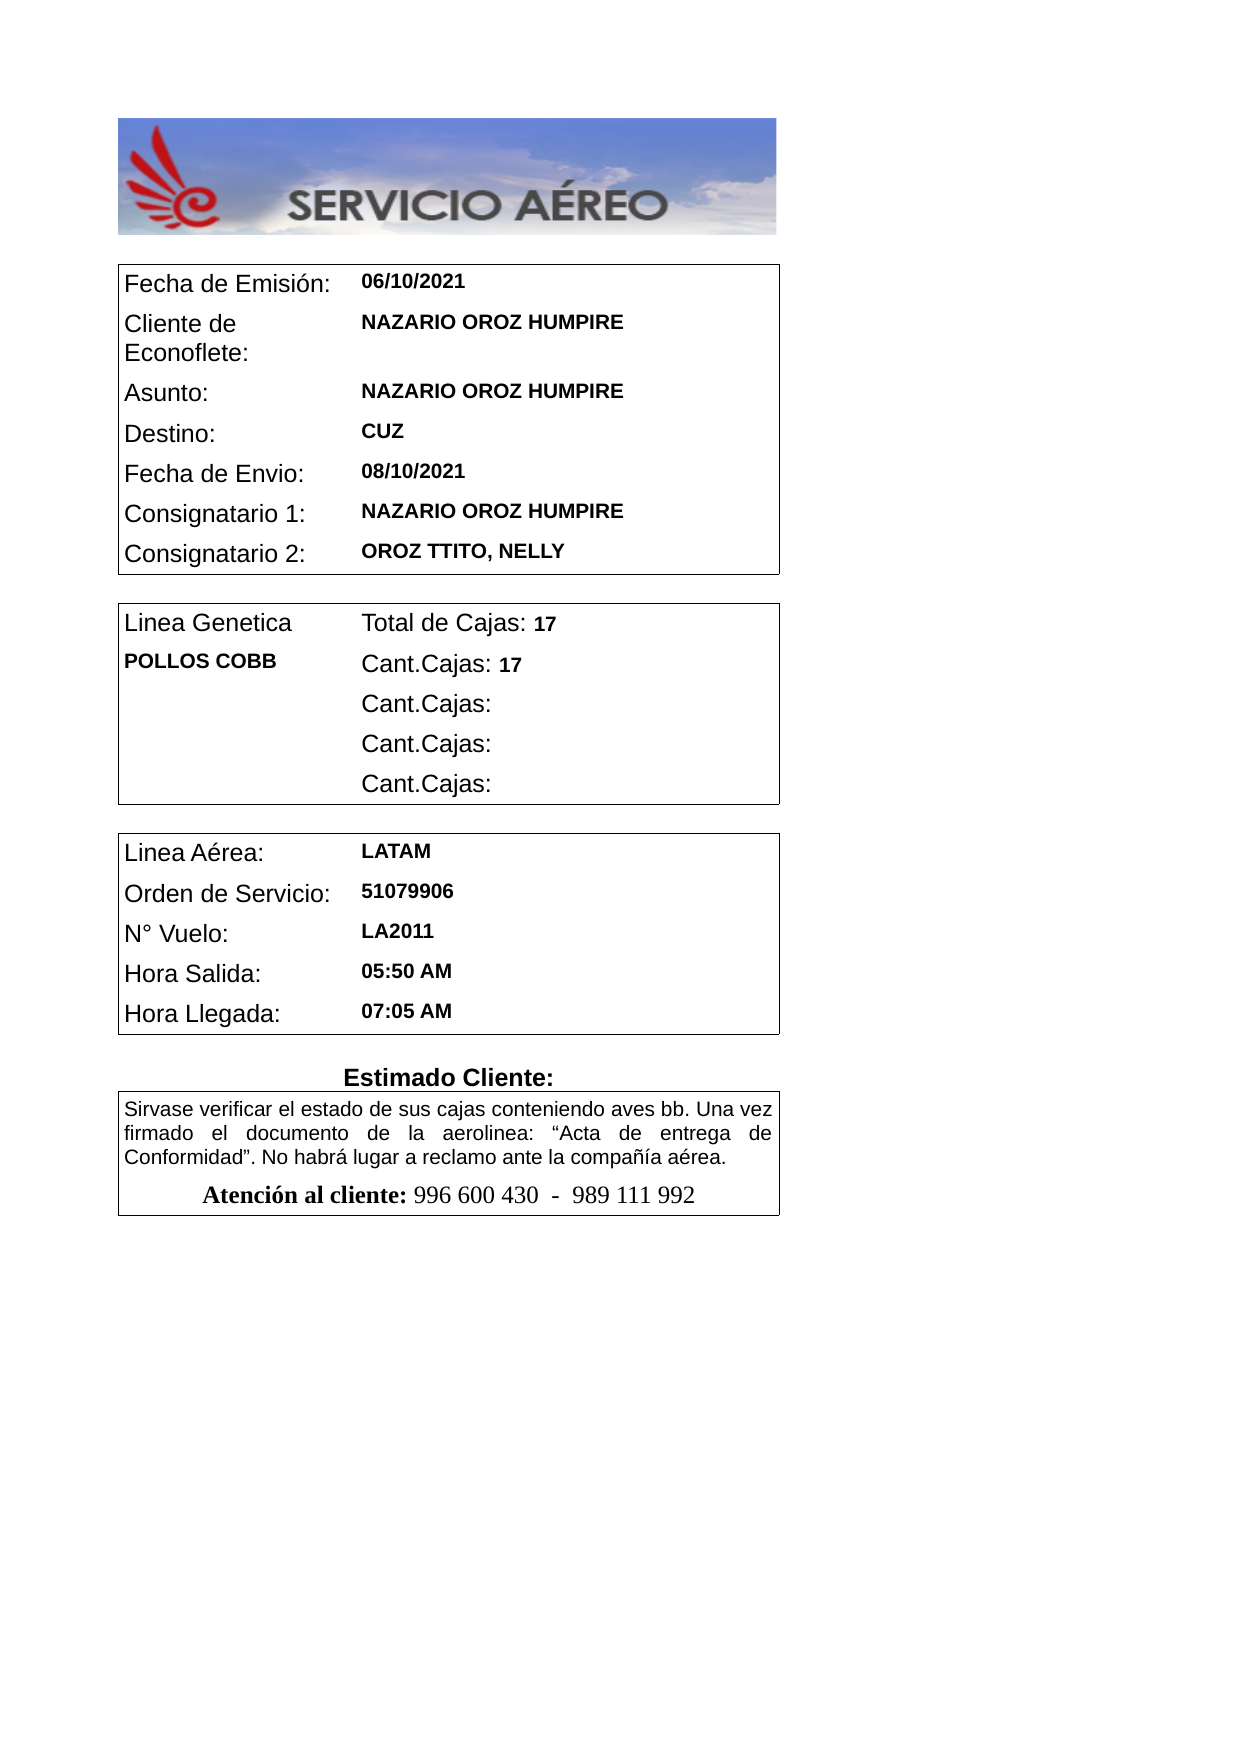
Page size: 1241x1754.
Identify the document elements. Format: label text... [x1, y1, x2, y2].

table_cell Asunto: [119, 373, 356, 413]
table_cell Cant.Cajas: [356, 764, 779, 804]
table_cell [118, 575, 356, 603]
table_cell 08/10/2021 [356, 453, 779, 493]
table_header Fecha de Emisión: [119, 265, 356, 304]
table_cell 07:05 AM [356, 994, 779, 1034]
table_cell 51079906 [356, 873, 779, 913]
table_cell [356, 805, 779, 833]
table_header 06/10/2021 [356, 265, 779, 304]
table_cell Cant.Cajas: [356, 723, 779, 763]
table_cell LATAM [356, 834, 779, 873]
table_cell Destino: [119, 413, 356, 453]
table_cell LA2011 [356, 913, 779, 953]
table_cell Sirvase verificar el estado de sus cajas conteniendo aves bb. Una vez firmado el documento de la aerolinea: “Acta de entrega de Conformidad”. No habrá lugar a reclamo ante la compañía aérea. [119, 1092, 779, 1175]
table_cell Hora Llegada: [119, 994, 356, 1034]
table_cell Fecha de Envio: [119, 453, 356, 493]
table_cell NAZARIO OROZ HUMPIRE [356, 493, 779, 533]
table_cell Cliente de Econoflete: [119, 304, 356, 373]
table_cell 05:50 AM [356, 953, 779, 993]
table_cell Cant.Cajas: [356, 683, 779, 723]
table_cell Estimado Cliente: [118, 1035, 779, 1091]
table_cell Hora Salida: [119, 953, 356, 993]
table_cell Orden de Servicio: [119, 873, 356, 913]
table_cell [356, 575, 779, 603]
table_cell Linea Genetica [119, 604, 356, 643]
picture [118, 118, 777, 235]
table_cell NAZARIO OROZ HUMPIRE [356, 373, 779, 413]
table_cell N° Vuelo: [119, 913, 356, 953]
table_cell POLLOS COBB [119, 643, 356, 683]
table_cell Linea Aérea: [119, 834, 356, 873]
table_cell [119, 764, 356, 804]
table_cell Total de Cajas: 17 [356, 604, 779, 643]
table_cell CUZ [356, 413, 779, 453]
table_cell OROZ TTITO, NELLY [356, 534, 779, 574]
table_cell Cant.Cajas: 17 [356, 643, 779, 683]
table_cell Consignatario 2: [119, 534, 356, 574]
table_cell [118, 805, 356, 833]
table_cell [119, 683, 356, 723]
table_cell Consignatario 1: [119, 493, 356, 533]
table_cell [119, 723, 356, 763]
table_cell NAZARIO OROZ HUMPIRE [356, 304, 779, 373]
table_cell Atención al cliente: 996 600 430 - 989 111 992 [119, 1175, 779, 1215]
